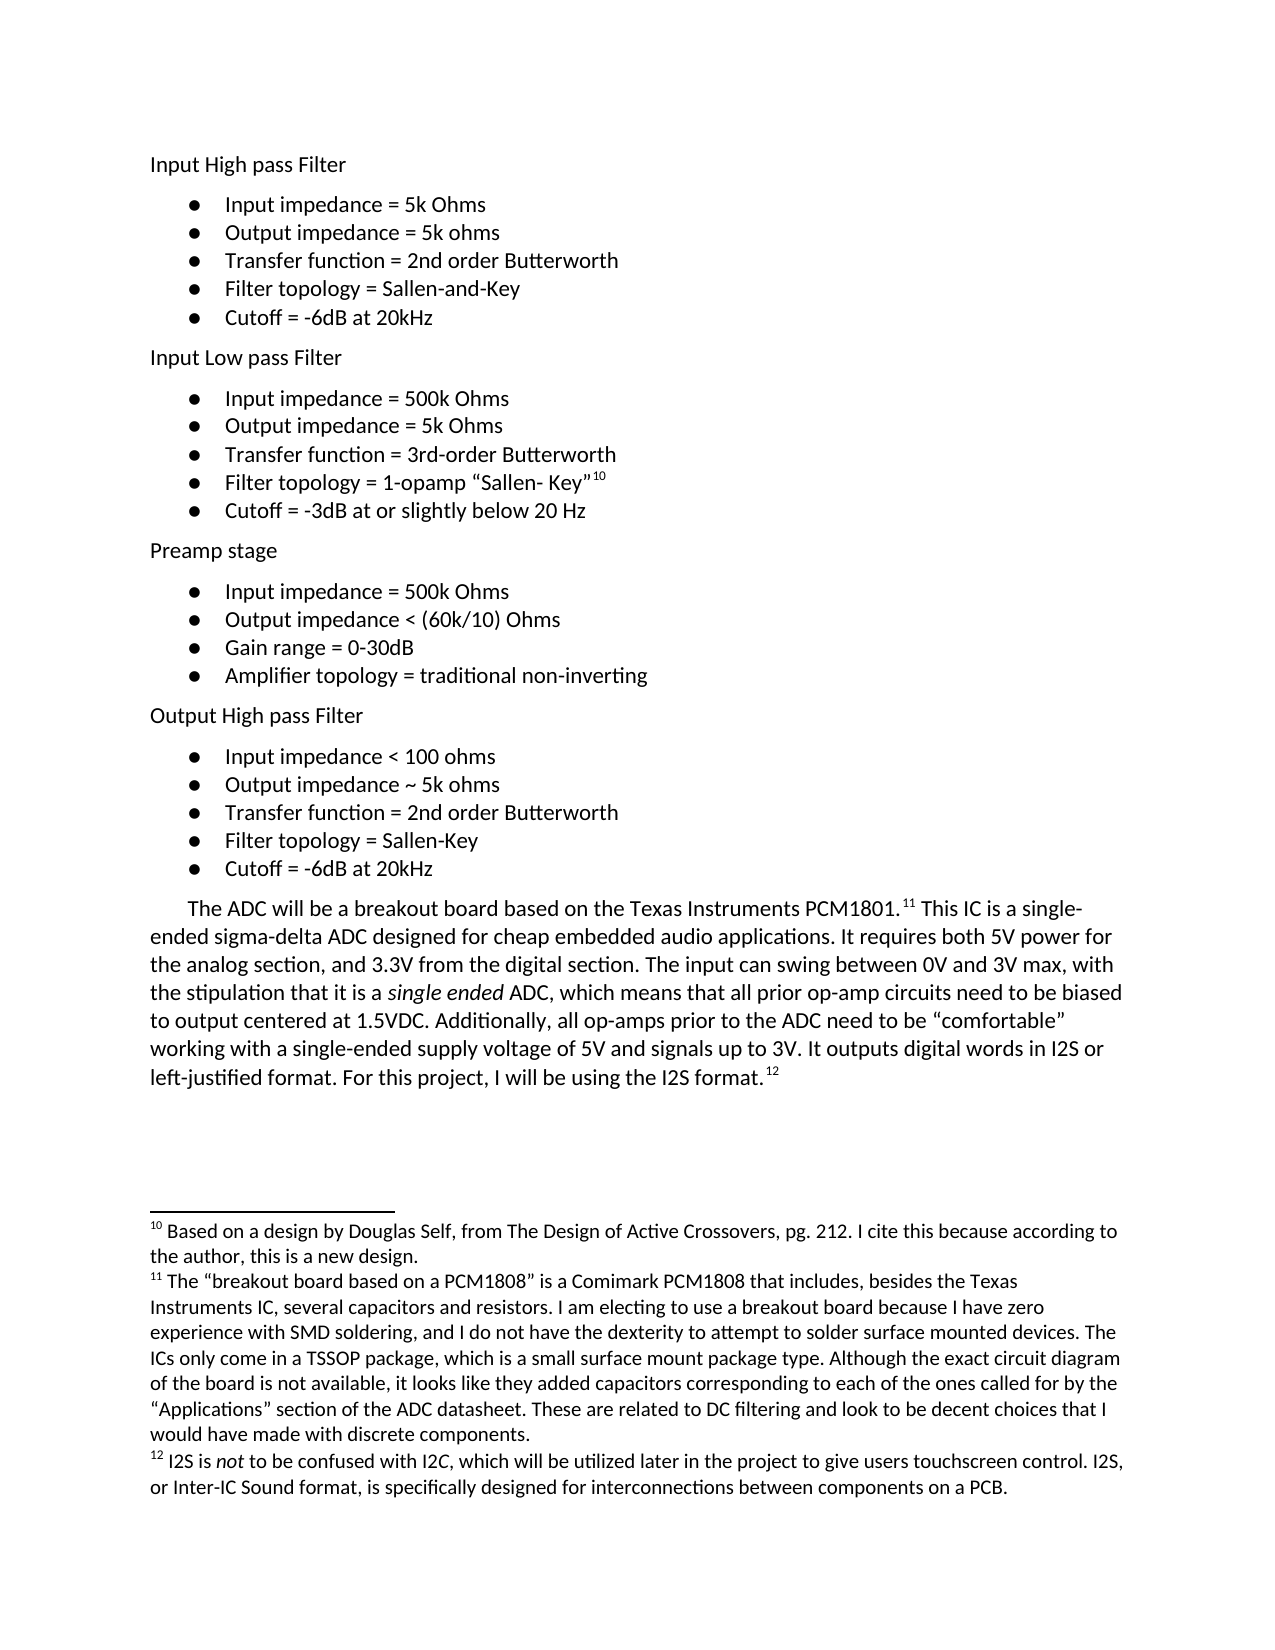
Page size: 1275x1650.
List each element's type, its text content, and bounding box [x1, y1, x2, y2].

list Output impedance = 5k Ohms [187, 412, 1125, 440]
list Cutoff = -3dB at or slightly below 20 Hz [187, 496, 1125, 524]
list Transfer function = 2nd order Butterworth [187, 247, 1125, 274]
list Cutoff = -6dB at 20kHz [187, 854, 1125, 882]
list Input impedance = 500k Ohms [187, 577, 1125, 605]
list Filter topology = Sallen-and-Key [187, 274, 1125, 303]
list Cutoff = -6dB at 20kHz [187, 303, 1125, 331]
text The “breakout board based on a PCM1808” is a Comimark PCM1808 that includes, besides the Texas Instruments IC, several capacitors and resistors. I am electing to use a breakout board because I have zero experience with SMD soldering, and I do not have the dexterity to attempt to solder surface mounted devices. The ICs only come in a TSSOP package, which is a small surface mount package type. Although the exact circuit diagram of the board is not available, it looks like they added capacitors corresponding to each of the ones called for by the “Applications” section of the ADC datasheet. These are related to DC filtering and look to be decent choices that I would have made with discrete components. [150, 1269, 1125, 1447]
list Transfer function = 3rd-order Butterworth [187, 440, 1125, 468]
list Gain range = 0-30dB [187, 633, 1125, 661]
list Input impedance = 500k Ohms [187, 384, 1125, 412]
text Input Low pass Filter [150, 343, 1125, 371]
text The ADC will be a breakout board based on the Texas Instruments PCM1801. This IC is a single-ended sigma-delta ADC designed for cheap embedded audio applications. It requires both 5V power for the analog section, and 3.3V from the digital section. The input can swing between 0V and 3V max, with the stipulation that it is a single ended ADC, which means that all prior op-amp circuits need to be biased to output centered at 1.5VDC. Additionally, all op-amps prior to the ADC need to be “comfortable” working with a single-ended supply voltage of 5V and signals up to 3V. It outputs digital words in I2S or left-justified format. For this project, I will be using the I2S format. [150, 894, 1125, 1091]
list Based on a design by Douglas Self, from The Design of Active Crossovers, pg. 212. I cite this because according to the author, this is a new design. [150, 1218, 1125, 1269]
list Output impedance = 5k ohms [187, 218, 1125, 247]
list Filter topology = Sallen-Key [187, 826, 1125, 854]
list Input impedance < 100 ohms [187, 742, 1125, 770]
list Amplifier topology = traditional non-inverting [187, 661, 1125, 689]
list Output impedance ~ 5k ohms [187, 770, 1125, 798]
list Input impedance = 5k Ohms [187, 191, 1125, 218]
list Transfer function = 2nd order Butterworth [187, 798, 1125, 826]
list Output impedance < (60k/10) Ohms [187, 605, 1125, 633]
text I2S is not to be confused with I2C, which will be utilized later in the project to give users touchscreen control. I2S, or Inter-IC Sound format, is specifically designed for interconnections between components on a PCB. [150, 1447, 1125, 1500]
text Output High pass Filter [150, 701, 1125, 729]
text Input High pass Filter [150, 150, 1125, 178]
text Preamp stage [150, 536, 1125, 564]
list Filter topology = 1-opamp “Sallen- Key” [187, 468, 1125, 496]
